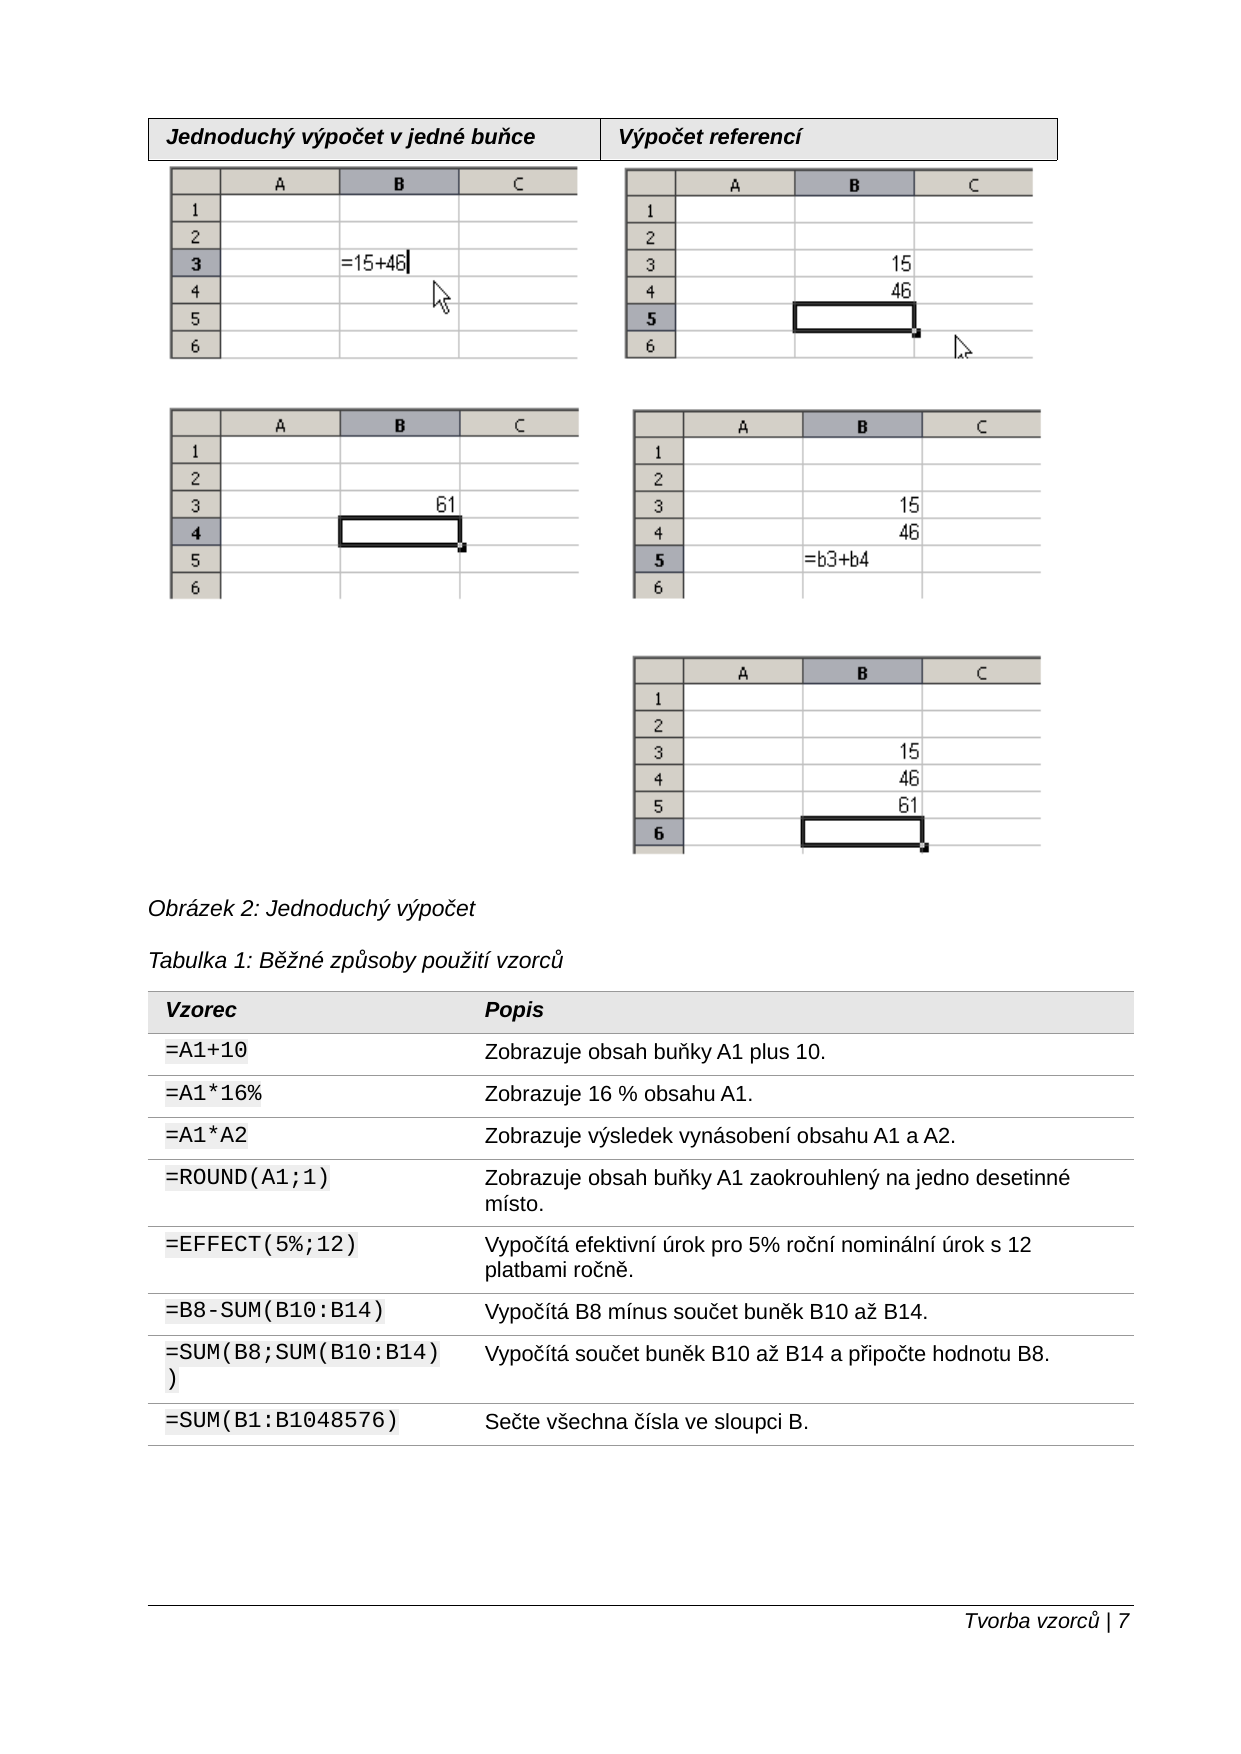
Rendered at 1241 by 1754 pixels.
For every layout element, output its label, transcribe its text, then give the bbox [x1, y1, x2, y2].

text Obrázek 2: Jednoduchý výpočet [148, 894, 1134, 921]
table_cell [600, 161, 1057, 399]
table_cell [148, 639, 600, 894]
table_cell Zobrazuje 16 % obsahu A1. [467, 1076, 1134, 1117]
table_header Popis [467, 992, 1134, 1033]
table_cell Vypočítá součet buněk B10 až B14 a připočte hodnotu B8. [467, 1336, 1134, 1403]
table_cell =A1*A2 [148, 1118, 467, 1159]
table_cell =B8-SUM(B10:B14) [148, 1294, 467, 1335]
table_cell Zobrazuje výsledek vynásobení obsahu A1 a A2. [467, 1118, 1134, 1159]
picture [167, 165, 582, 364]
table_cell =A1+10 [148, 1034, 467, 1075]
table_cell =SUM(B1:B1048576) [148, 1404, 467, 1445]
picture [630, 408, 1044, 602]
table_cell [148, 400, 600, 639]
table_header Vzorec [148, 992, 467, 1033]
table_cell =EFFECT(5%;12) [148, 1227, 467, 1293]
table_cell Zobrazuje obsah buňky A1 zaokrouhlený na jedno desetinné místo. [467, 1160, 1134, 1226]
table_cell =A1*16% [148, 1076, 467, 1117]
table_cell =SUM(B8;SUM(B10:B14)) [148, 1336, 467, 1403]
table_cell [148, 161, 600, 399]
picture [622, 165, 1036, 362]
table_cell [600, 639, 1057, 653]
table_header Jednoduchý výpočet v jedné buňce [149, 119, 600, 159]
table_cell Vypočítá efektivní úrok pro 5% roční nominální úrok s 12 platbami ročně. [467, 1227, 1134, 1293]
picture [630, 653, 1044, 859]
table_cell [600, 654, 1057, 894]
table_cell Vypočítá B8 mínus součet buněk B10 až B14. [467, 1294, 1134, 1335]
table_header Výpočet referencí [601, 119, 1057, 159]
table_cell Zobrazuje obsah buňky A1 plus 10. [467, 1034, 1134, 1075]
text Tabulka 1: Běžné způsoby použití vzorců [148, 947, 1134, 974]
picture [167, 405, 582, 604]
table_cell =ROUND(A1;1) [148, 1160, 467, 1226]
table_cell [600, 400, 1057, 639]
table_cell Sečte všechna čísla ve sloupci B. [467, 1404, 1134, 1445]
